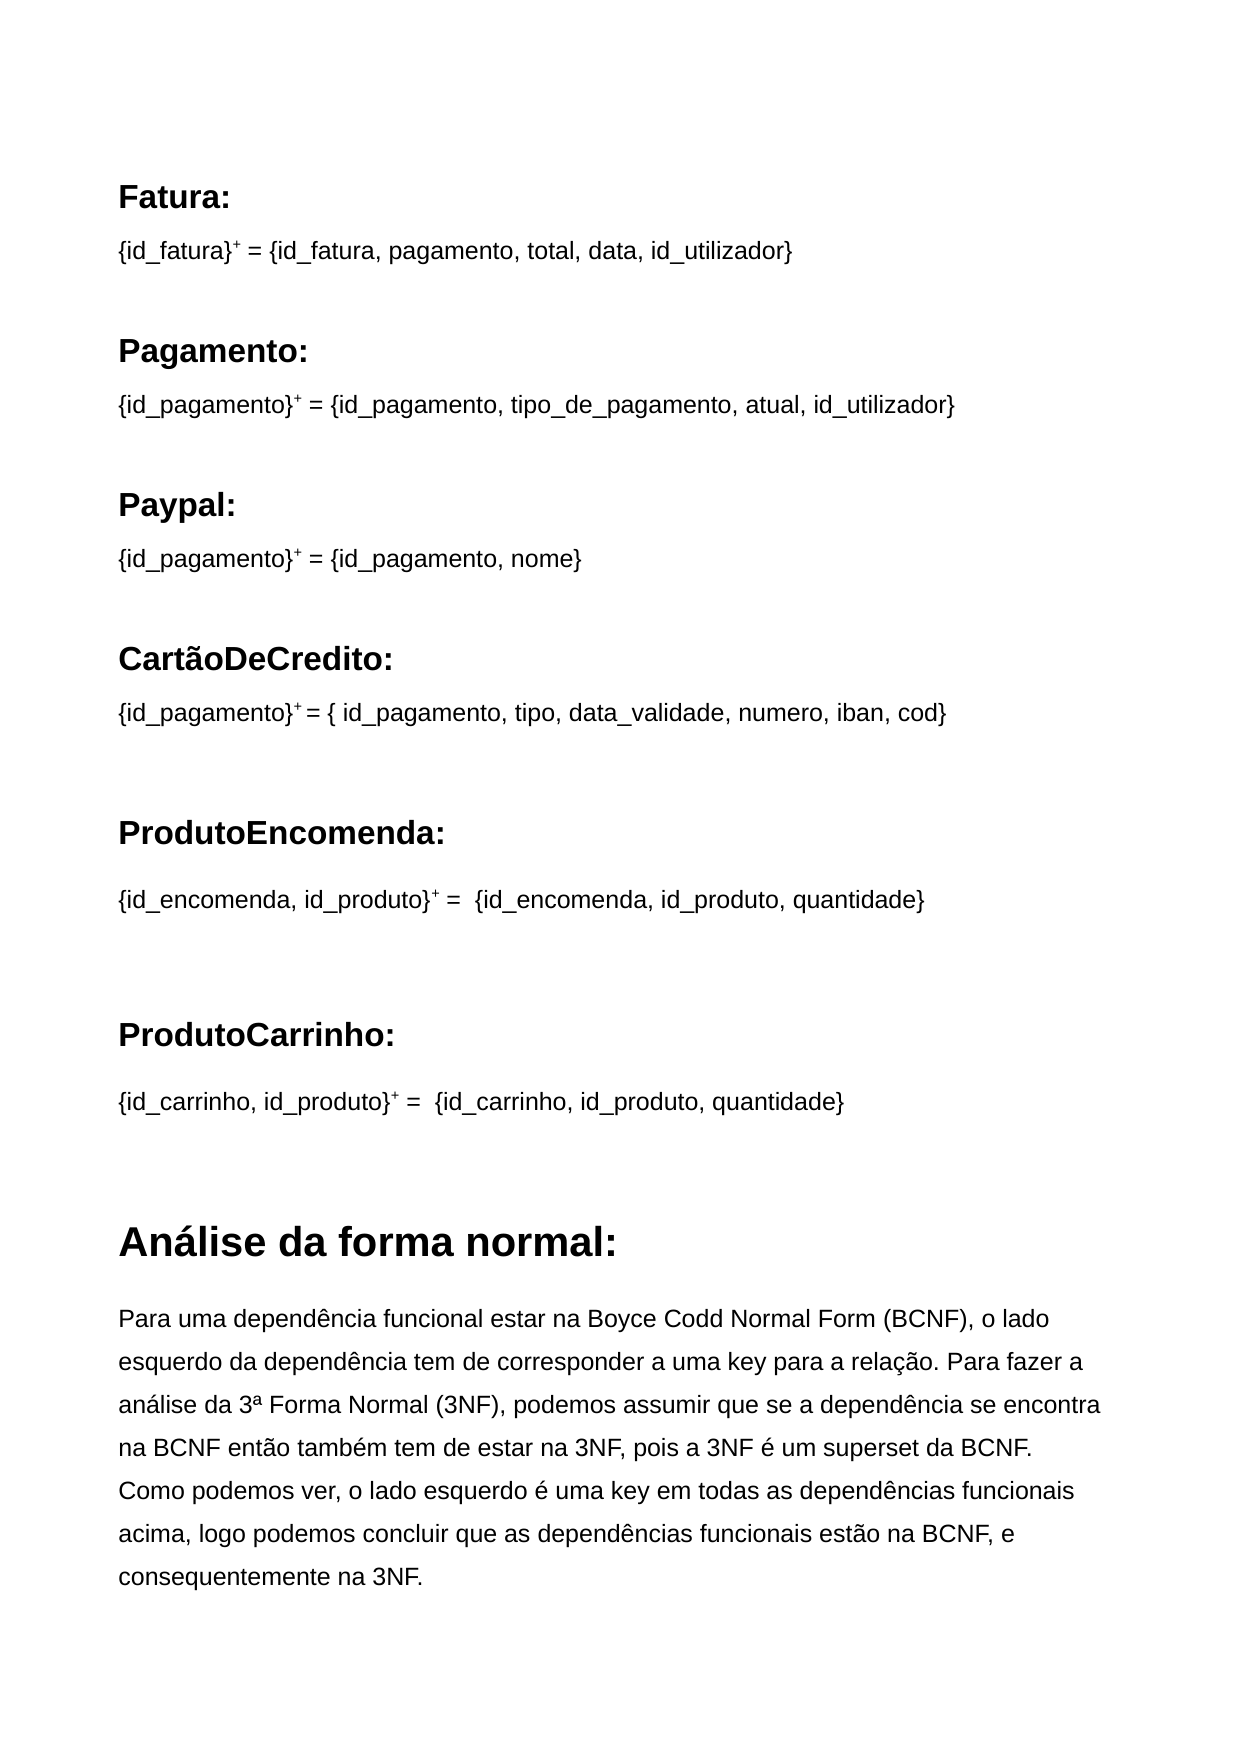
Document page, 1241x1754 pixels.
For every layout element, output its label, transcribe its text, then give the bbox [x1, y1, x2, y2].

text Fatura: [118, 177, 1122, 215]
text Paypal: [118, 485, 1122, 523]
text {id_pagamento}+ = { id_pagamento, tipo, data_validade, numero, iban, cod} [118, 697, 1122, 726]
text ProdutoCarrinho: [118, 1015, 1122, 1053]
text {id_fatura}+ = {id_fatura, pagamento, total, data, id_utilizador} [118, 236, 1122, 264]
text {id_pagamento}+ = {id_pagamento, tipo_de_pagamento, atual, id_utilizador} [118, 389, 1122, 418]
text {id_pagamento}+ = {id_pagamento, nome} [118, 543, 1122, 572]
text {id_encomenda, id_produto}+ = {id_encomenda, id_produto, quantidade} [118, 885, 1122, 914]
text {id_carrinho, id_produto}+ = {id_carrinho, id_produto, quantidade} [118, 1087, 1122, 1116]
text CartãoDeCredito: [118, 639, 1122, 677]
text ProdutoEncomenda: [118, 813, 1122, 851]
text Pagamento: [118, 331, 1122, 369]
text Análise da forma normal: [118, 1217, 1122, 1265]
text Para uma dependência funcional estar na Boyce Codd Normal Form (BCNF), o lado esquerdo da dependência tem de corresponder a uma key para a relação. Para fazer a análise da 3ª Forma Normal (3NF), podemos assumir que se a dependência se encontra na BCNF então também tem de estar na 3NF, pois a 3NF é um superset da BCNF. Como podemos ver, o lado esquerdo é uma key em todas as dependências funcionais acima, logo podemos concluir que as dependências funcionais estão na BCNF, e consequentemente na 3NF. [118, 1303, 1122, 1591]
